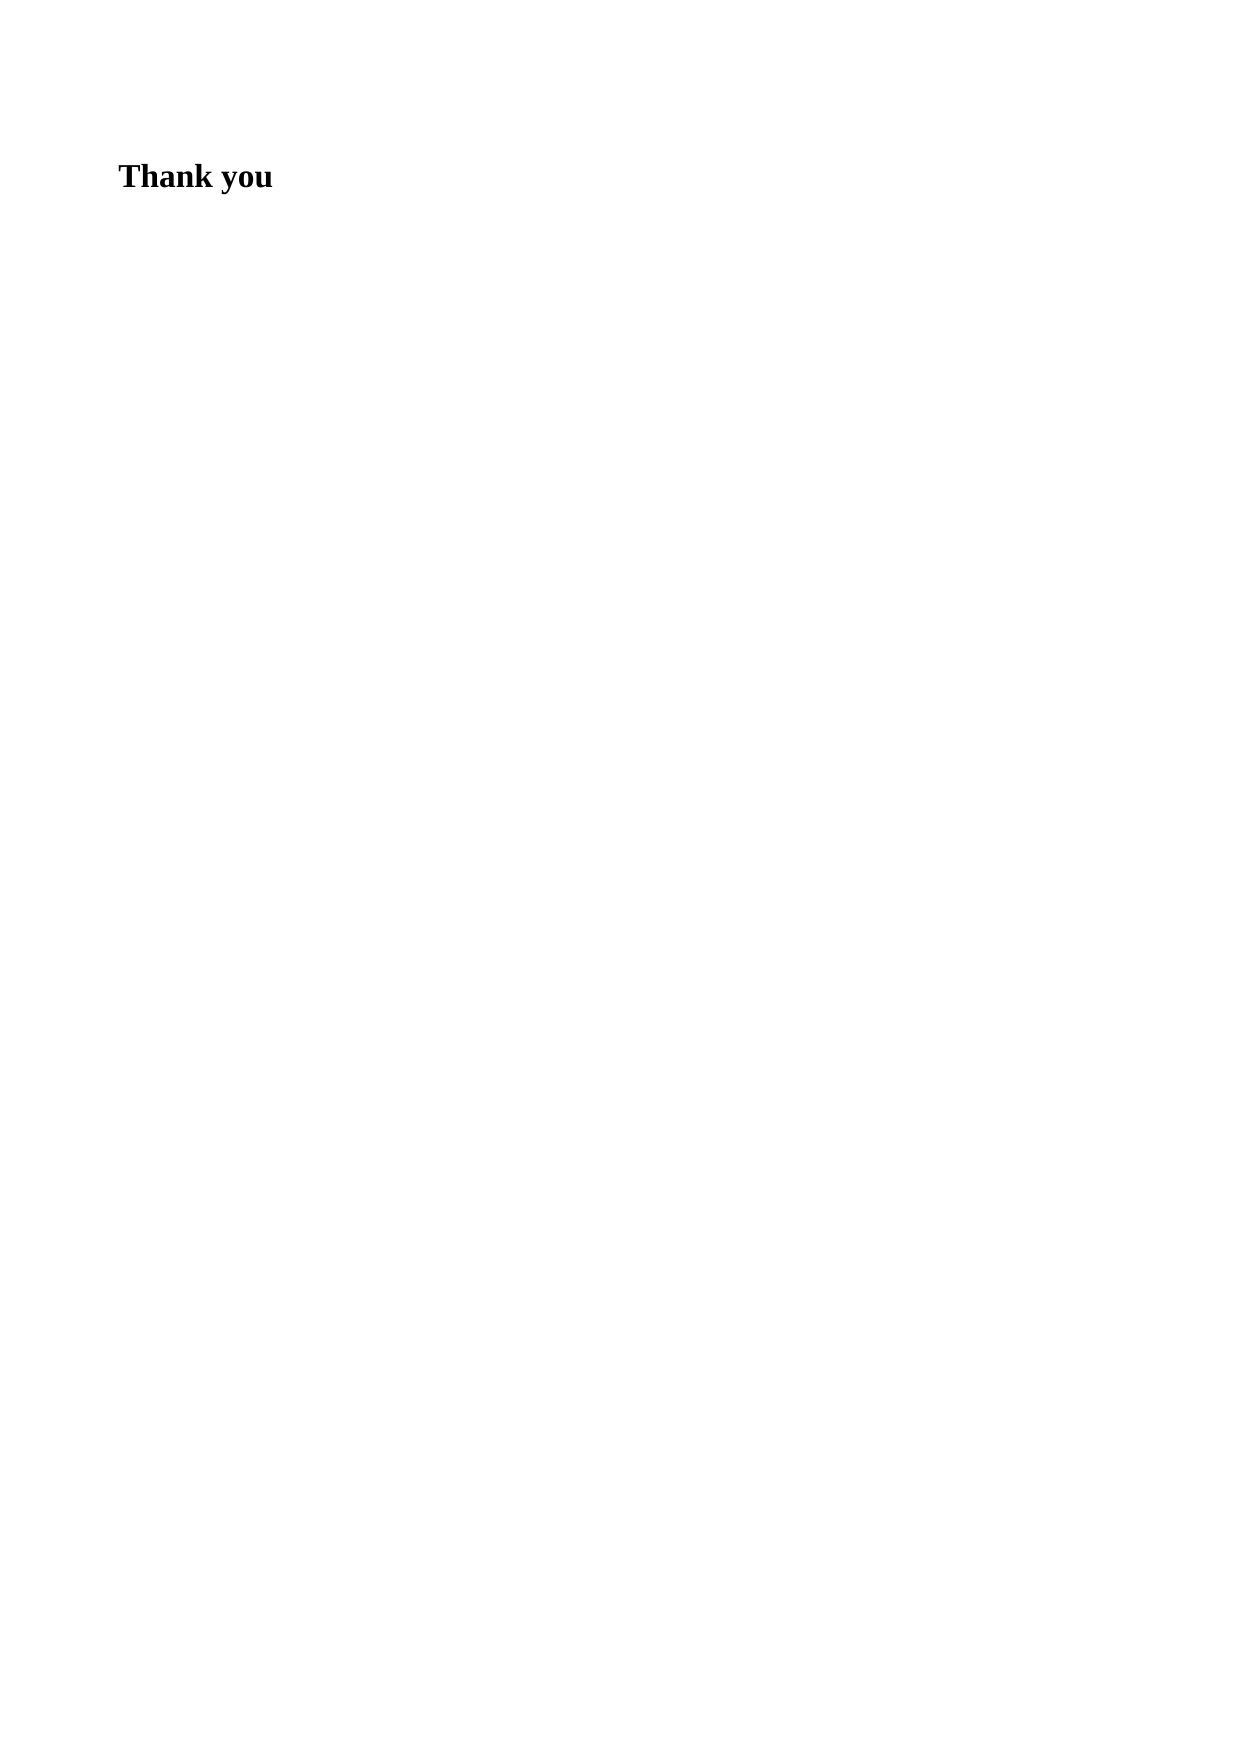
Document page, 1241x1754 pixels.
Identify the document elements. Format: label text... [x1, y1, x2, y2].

text Thank you [118, 118, 1122, 195]
